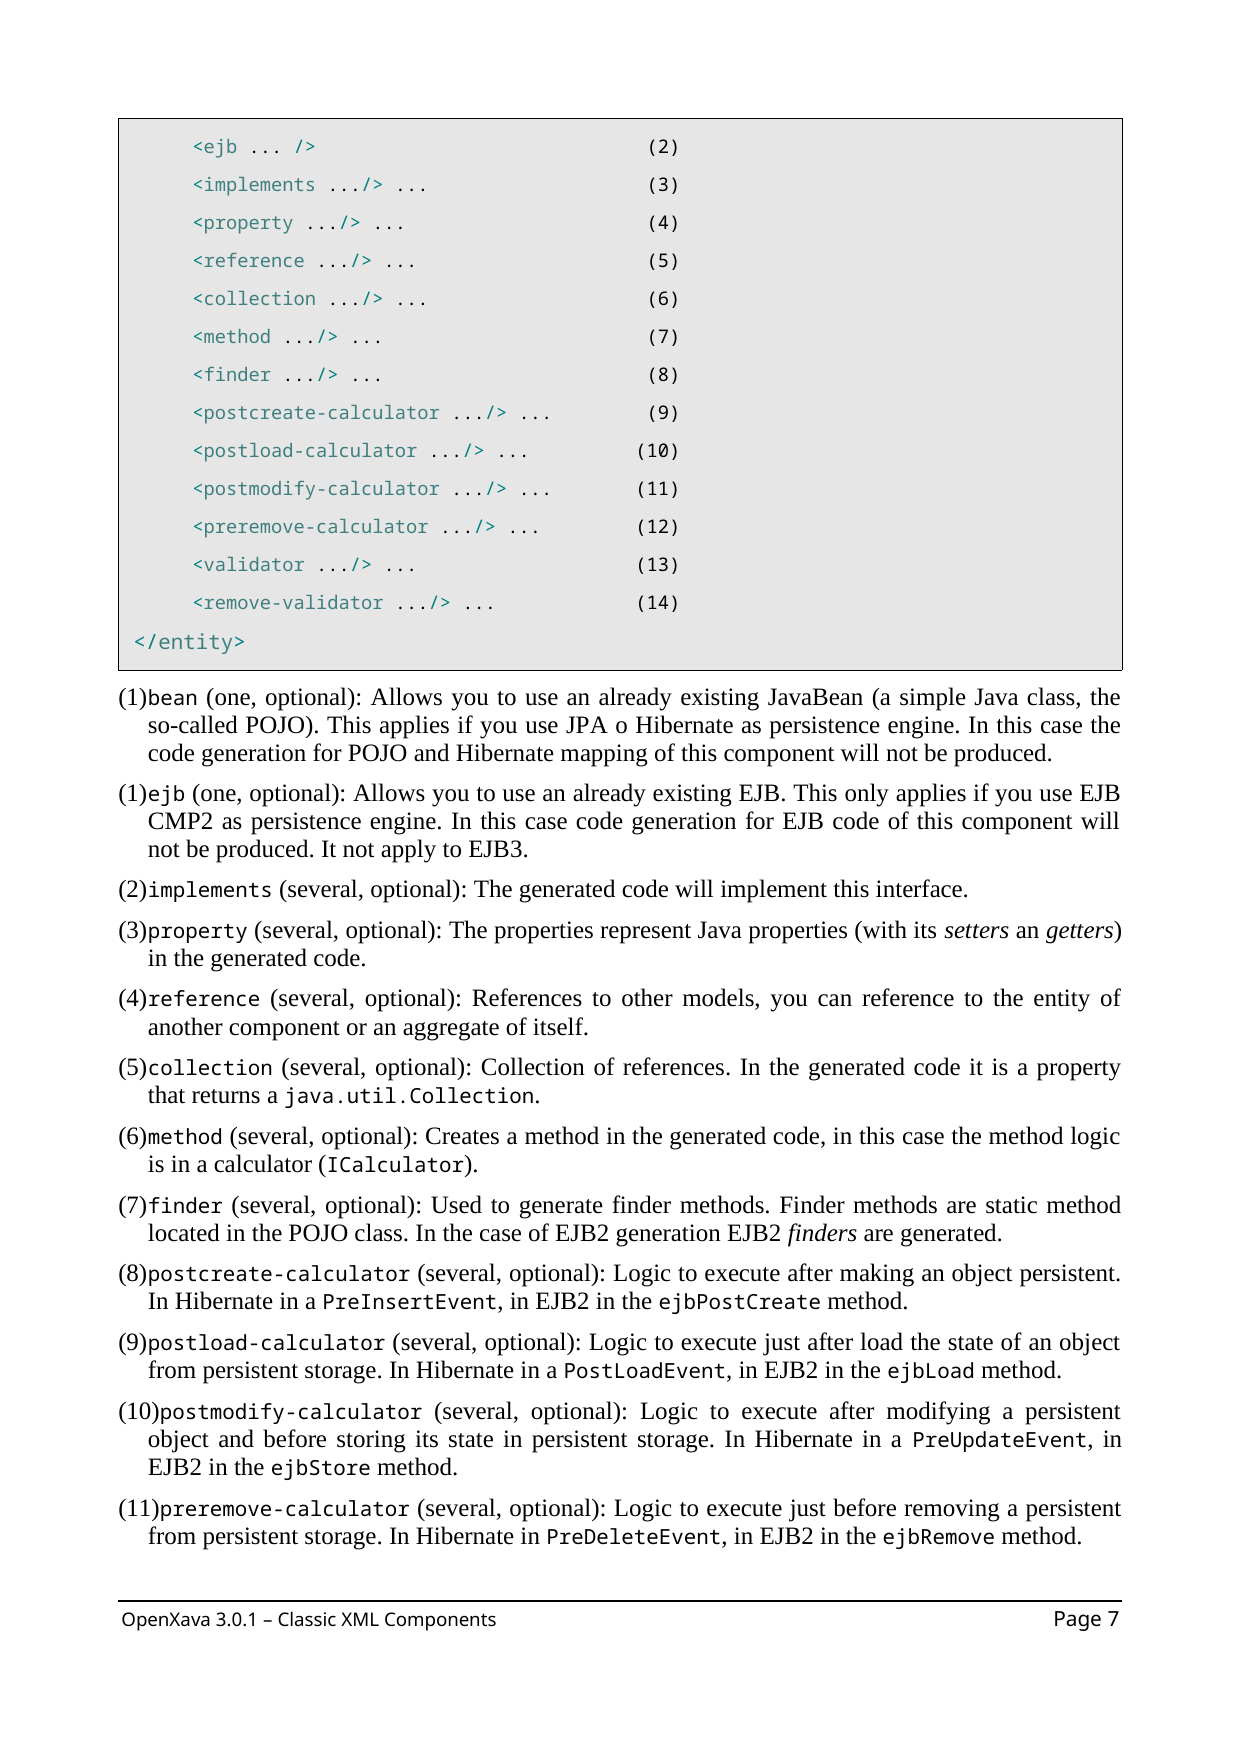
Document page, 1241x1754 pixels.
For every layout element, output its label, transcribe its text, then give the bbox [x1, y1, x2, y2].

list postcreate-calculator (several, optional): Logic to execute after making an object persistent. In Hibernate in a PreInsertEvent, in EJB2 in the ejbPostCreate method. [118, 1259, 1122, 1316]
list collection (several, optional): Collection of references. In the generated code it is a property that returns a java.util.Collection. [118, 1053, 1122, 1109]
text <property .../> ... (4) [119, 194, 1122, 232]
text <remove-validator .../> ... (14) [119, 574, 1122, 612]
list finder (several, optional): Used to generate finder methods. Finder methods are static method located in the POJO class. In the case of EJB2 generation EJB2 finders are generated. [118, 1191, 1122, 1247]
list method (several, optional): Creates a method in the generated code, in this case the method logic is in a calculator (ICalculator). [118, 1122, 1122, 1178]
list postmodify-calculator (several, optional): Logic to execute after modifying a persistent object and before storing its state in persistent storage. In Hibernate in a PreUpdateEvent, in EJB2 in the ejbStore method. [118, 1397, 1122, 1482]
list preremove-calculator (several, optional): Logic to execute just before removing a persistent from persistent storage. In Hibernate in PreDeleteEvent, in EJB2 in the ejbRemove method. [118, 1494, 1122, 1551]
list bean (one, optional): Allows you to use an already existing JavaBean (a simple Java class, the so-called POJO). This applies if you use JPA o Hibernate as persistence engine. In this case the code generation for POJO and Hibernate mapping of this component will not be produced. [118, 683, 1122, 767]
text <method .../> ... (7) [119, 308, 1122, 346]
list property (several, optional): The properties represent Java properties (with its setters an getters) in the generated code. [118, 916, 1122, 972]
text </entity> [119, 612, 1122, 670]
text <postcreate-calculator .../> ... (9) [119, 384, 1122, 422]
text <collection .../> ... (6) [119, 270, 1122, 308]
text <finder .../> ... (8) [119, 346, 1122, 384]
text <postload-calculator .../> ... (10) [119, 422, 1122, 460]
text <preremove-calculator .../> ... (12) [119, 498, 1122, 536]
text <implements .../> ... (3) [119, 156, 1122, 194]
list postload-calculator (several, optional): Logic to execute just after load the state of an object from persistent storage. In Hibernate in a PostLoadEvent, in EJB2 in the ejbLoad method. [118, 1328, 1122, 1384]
text <ejb ... /> (2) [119, 119, 1122, 156]
text <reference .../> ... (5) [119, 232, 1122, 270]
text <validator .../> ... (13) [119, 536, 1122, 574]
list implements (several, optional): The generated code will implement this interface. [118, 875, 1122, 903]
list reference (several, optional): References to other models, you can reference to the entity of another component or an aggregate of itself. [118, 984, 1122, 1040]
text <postmodify-calculator .../> ... (11) [119, 460, 1122, 498]
list ejb (one, optional): Allows you to use an already existing EJB. This only applies if you use EJB CMP2 as persistence engine. In this case code generation for EJB code of this component will not be produced. It not apply to EJB3. [118, 779, 1122, 863]
